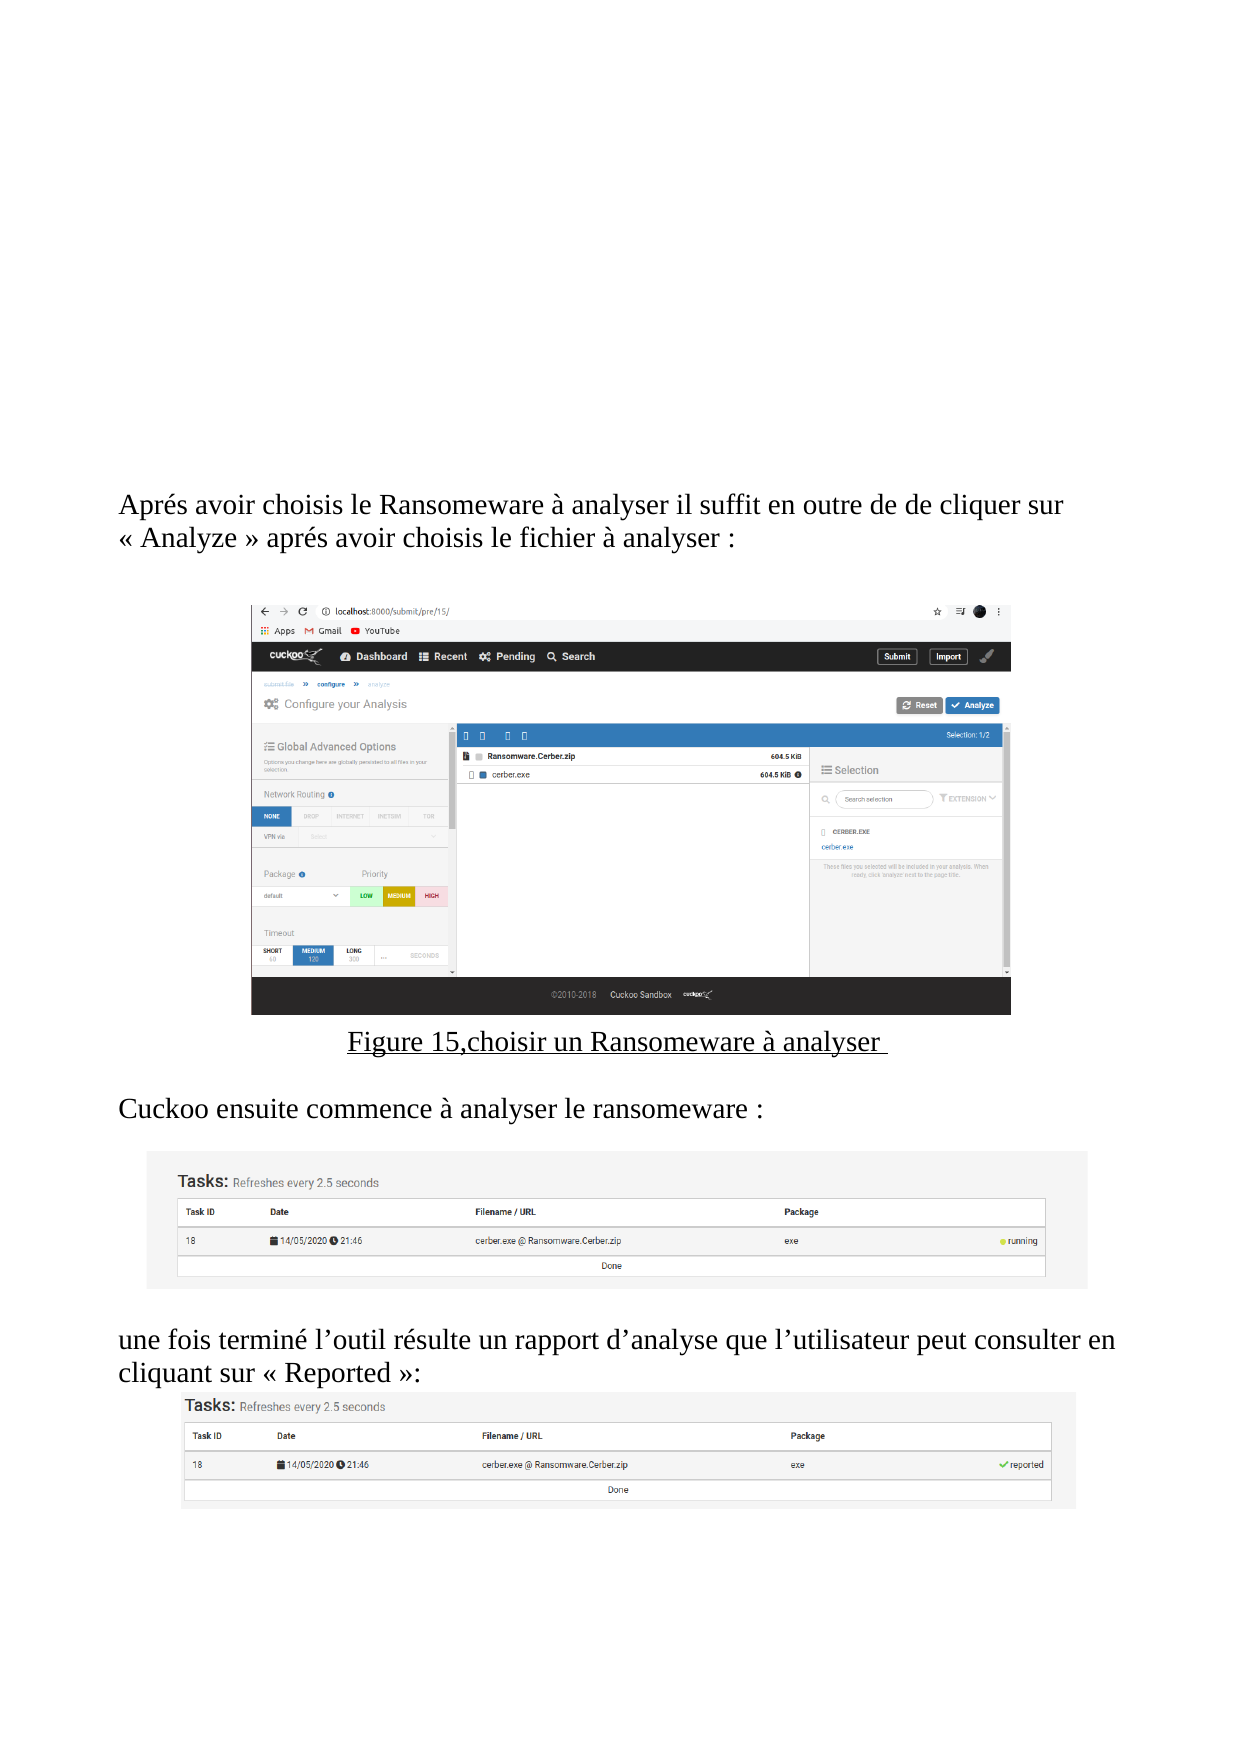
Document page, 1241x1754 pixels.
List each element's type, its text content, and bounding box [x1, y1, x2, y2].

picture [146, 1151, 1088, 1289]
picture [181, 1392, 1077, 1509]
text une fois terminé l’outil résulte un rapport d’analyse que l’utilisateur peut consulter en cliquant sur « Reported »: [118, 1322, 1122, 1389]
picture [251, 605, 1011, 1015]
text Cuckoo ensuite commence à analyser le ransomeware : [118, 1091, 1122, 1124]
text Aprés avoir choisis le Ransomeware à analyser il suffit en outre de de cliquer sur « Analyze » aprés avoir choisis le fichier à analyser : [118, 487, 1122, 554]
text Figure 15,choisir un Ransomeware à analyser [118, 1024, 1122, 1057]
